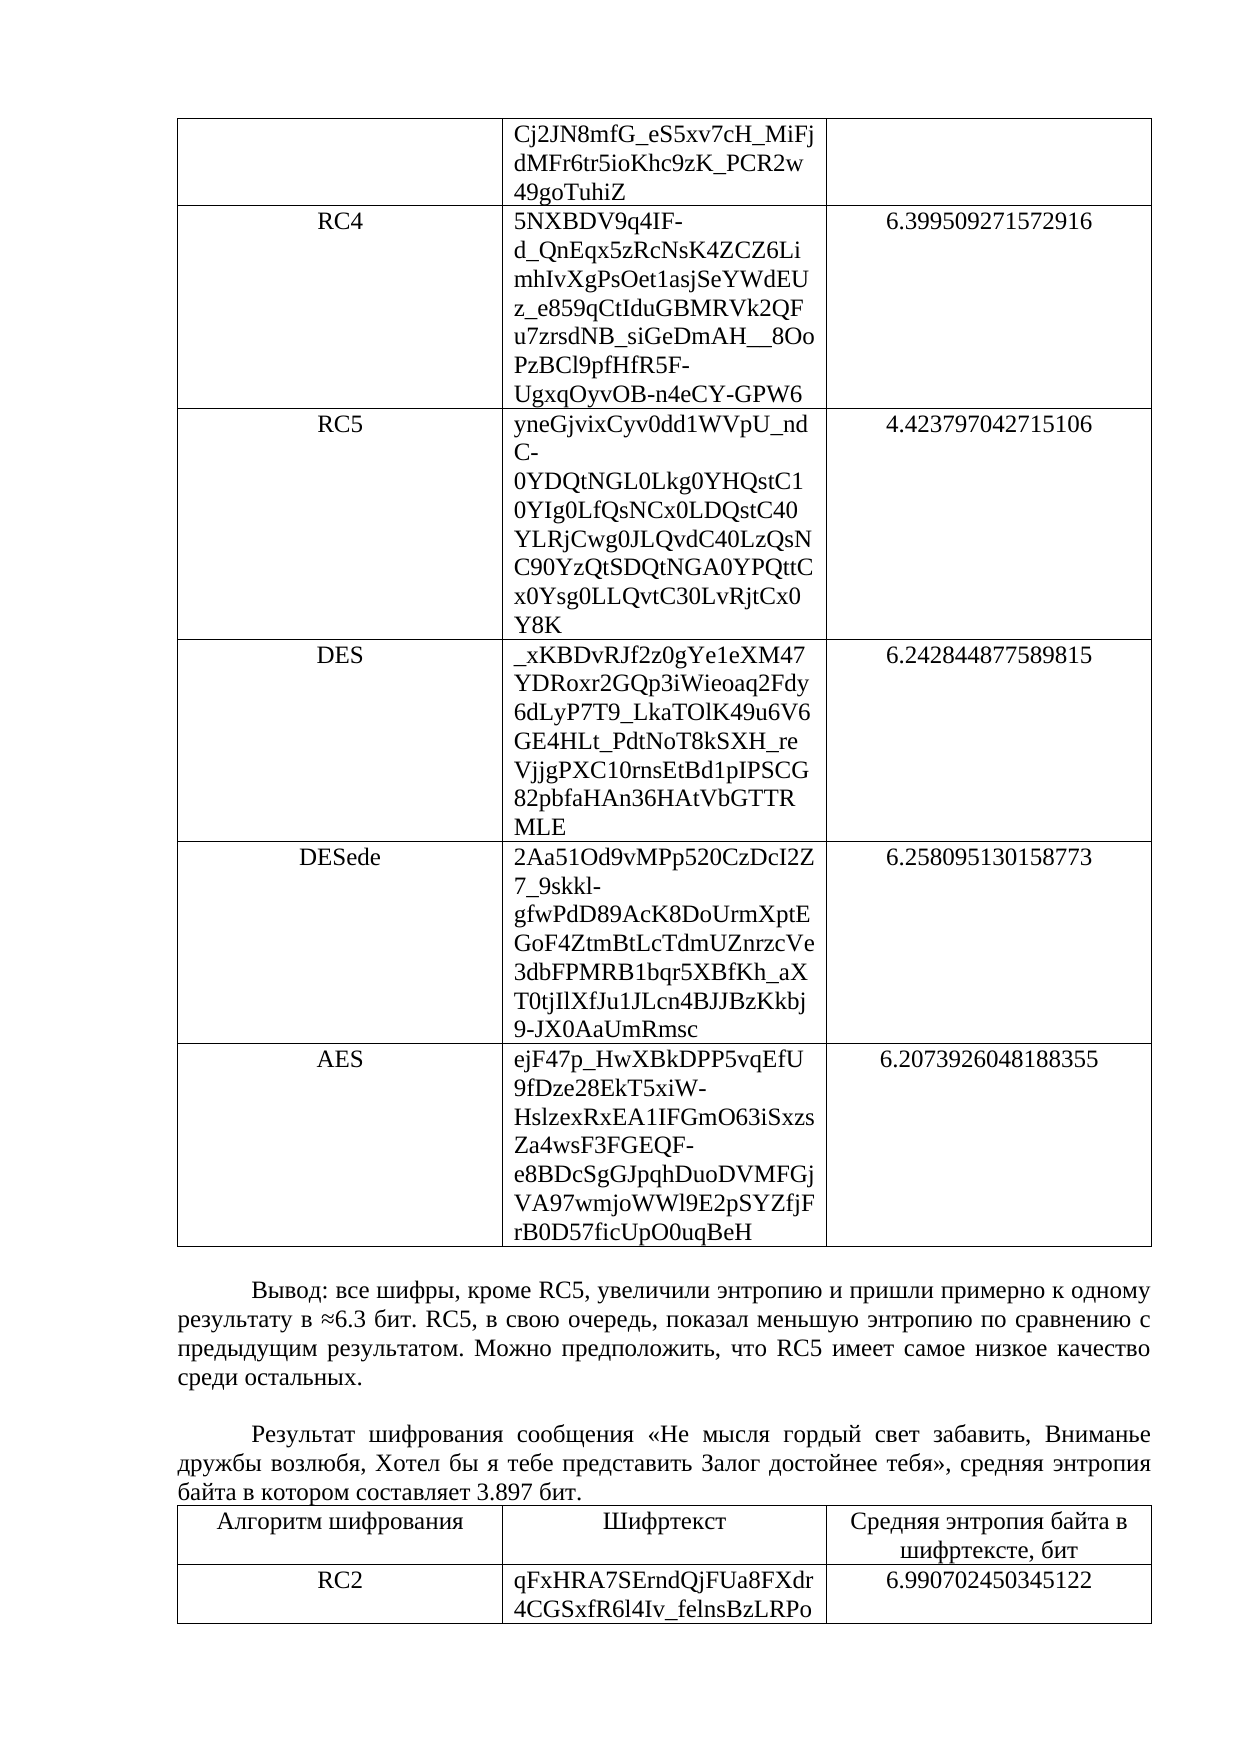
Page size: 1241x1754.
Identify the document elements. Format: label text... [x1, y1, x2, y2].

table_cell 6.399509271572916 [827, 206, 1151, 408]
table_cell 6.2073926048188355 [827, 1044, 1151, 1246]
table_cell Cj2JN8mfG_eS5xv7cH_MiFjdMFr6tr5ioKhc9zK_PCR2w49goTuhiZ [503, 119, 826, 205]
text Вывод: все шифры, кроме RC5, увеличили энтропию и пришли примерно к одному результату в ≈6.3 бит. RC5, в свою очередь, показал меньшую энтропию по сравнению с предыдущим результатом. Можно предположить, что RC5 имеет самое низкое качество среди остальных. [177, 1275, 1152, 1390]
table_cell 6.242844877589815 [827, 640, 1151, 841]
table_cell 2Aa51Od9vMPp520CzDcI2Z7_9skkl-gfwPdD89AcK8DoUrmXptEGoF4ZtmBtLcTdmUZnrzcVe3dbFPMRB1bqr5XBfKh_aXT0tjIlXfJu1JLcn4BJJBzKkbj9-JX0AaUmRmsc [503, 842, 826, 1043]
table_cell 6.258095130158773 [827, 842, 1151, 1043]
table_cell yneGjvixCyv0dd1WVpU_ndC-0YDQtNGL0Lkg0YHQstC10YIg0LfQsNCx0LDQstC40YLRjCwg0JLQvdC40LzQsNC90YzQtSDQtNGA0YPQttCx0Ysg0LLQvtC30LvRjtCx0Y8K [503, 409, 826, 639]
table_cell RC5 [178, 409, 502, 639]
table_cell DESede [178, 842, 502, 1043]
table_cell _xKBDvRJf2z0gYe1eXM47YDRoxr2GQp3iWieoaq2Fdy6dLyP7T9_LkaTOlK49u6V6GE4HLt_PdtNoT8kSXH_reVjjgPXC10rnsEtBd1pIPSCG82pbfaHAn36HAtVbGTTRMLE [503, 640, 826, 841]
table_cell 5NXBDV9q4IF-d_QnEqx5zRcNsK4ZCZ6LimhIvXgPsOet1asjSeYWdEUz_e859qCtIduGBMRVk2QFu7zrsdNB_siGeDmAH__8OoPzBCl9pfHfR5F-UgxqOyvOB-n4eCY-GPW6 [503, 206, 826, 408]
table_cell ejF47p_HwXBkDPP5vqEfU9fDze28EkT5xiW-HslzexRxEA1IFGmO63iSxzsZa4wsF3FGEQF-e8BDcSgGJpqhDuoDVMFGjVA97wmjoWWl9E2pSYZfjFrB0D57ficUpO0uqBeH [503, 1044, 826, 1246]
table_cell RC2 [178, 1565, 502, 1622]
table_cell [178, 119, 502, 205]
table_header Алгоритм шифрования [178, 1506, 502, 1564]
text Результат шифрования сообщения «He мысля гордый свет забавить, Вниманье дружбы возлюбя, Хотел бы я тебе представить Залог достойнее тебя», средняя энтропия байта в котором составляет 3.897 бит. [177, 1419, 1152, 1505]
table_cell DES [178, 640, 502, 841]
table_cell 4.423797042715106 [827, 409, 1151, 639]
table_header Шифртекст [503, 1506, 826, 1564]
table_cell AES [178, 1044, 502, 1246]
table_header Средняя энтропия байта в шифртексте, бит [827, 1506, 1151, 1564]
table_cell [827, 119, 1151, 205]
table_cell RC4 [178, 206, 502, 408]
table_cell qFxHRA7SErndQjFUa8FXdr4CGSxfR6l4Iv_felnsBzLRPo [503, 1565, 826, 1622]
table_cell 6.990702450345122 [827, 1565, 1151, 1622]
